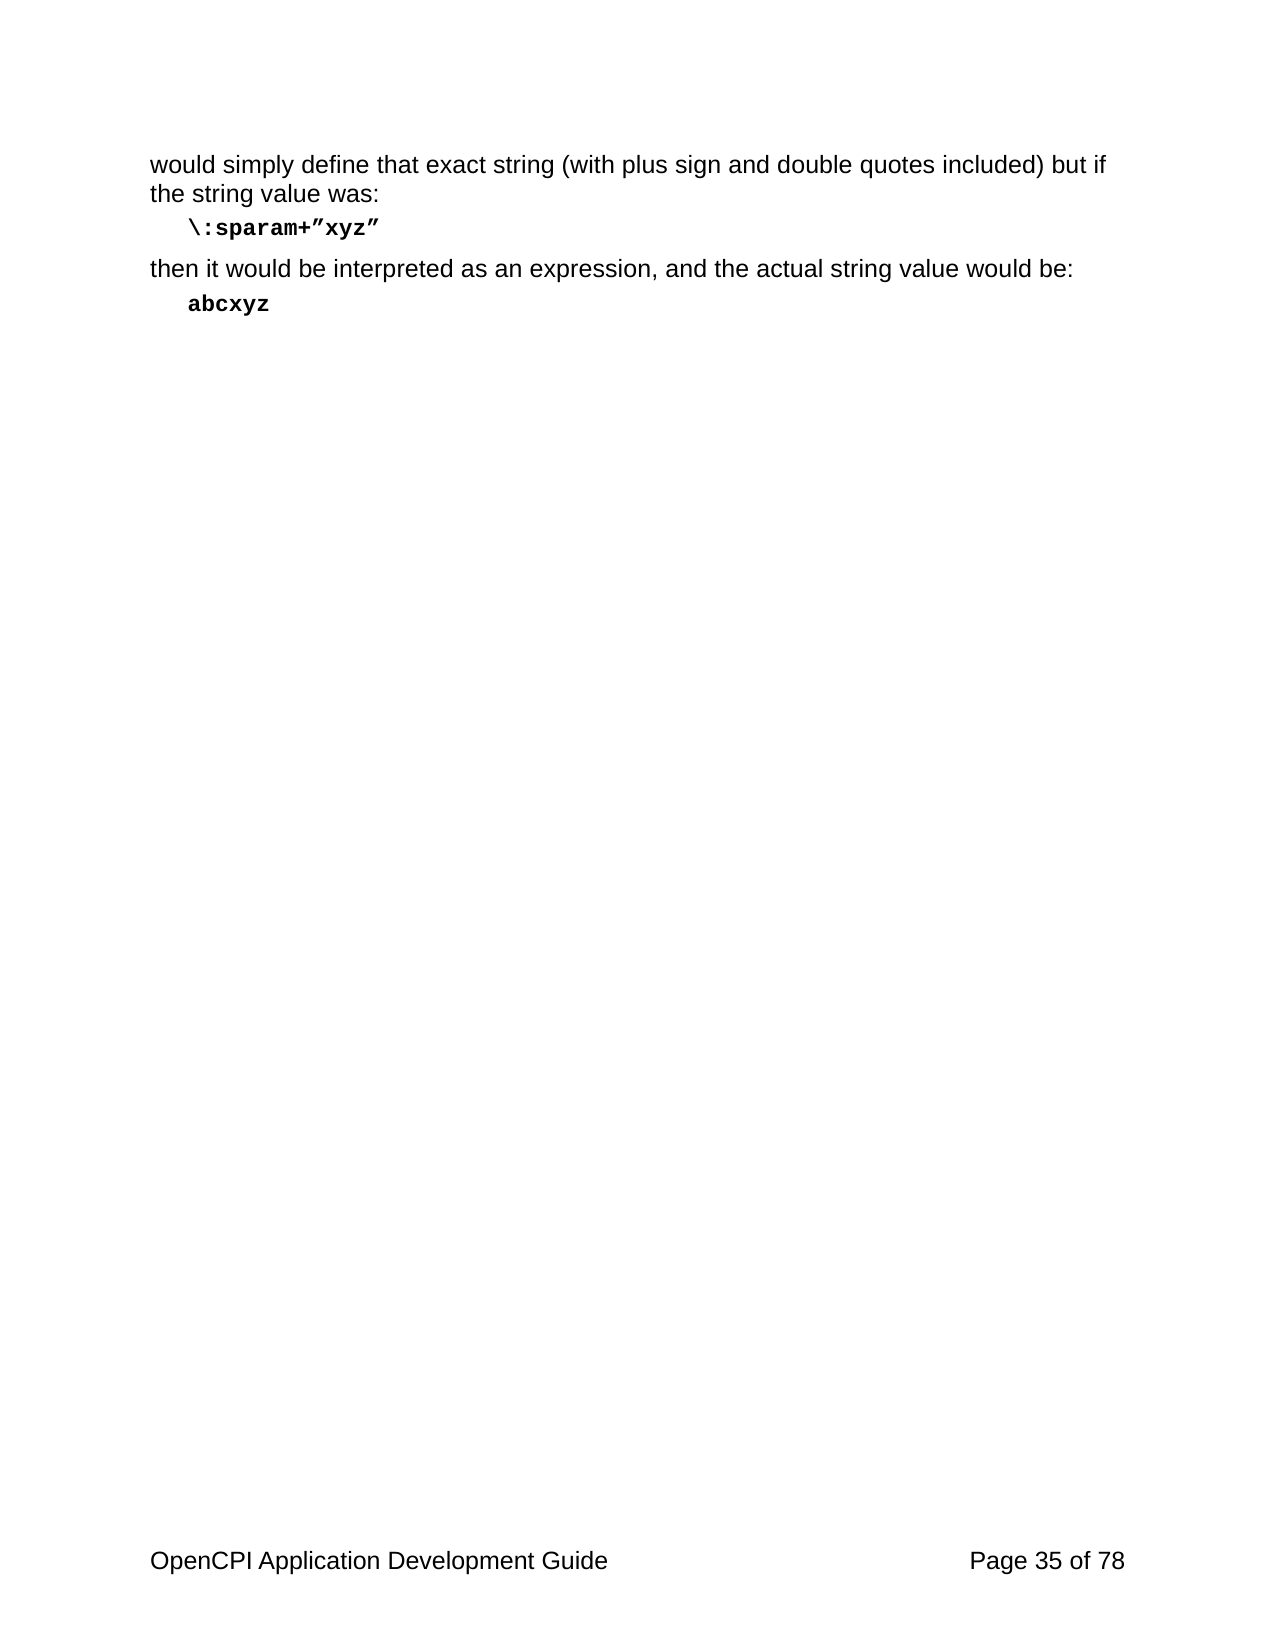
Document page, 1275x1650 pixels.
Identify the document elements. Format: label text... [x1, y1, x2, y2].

text would simply define that exact string (with plus sign and double quotes included) but if the string value was: [150, 150, 1125, 207]
text abcxyz [187, 292, 1125, 318]
text \:sparam+”xyz” [187, 216, 1125, 242]
text then it would be interpreted as an expression, and the actual string value would be: [150, 254, 1125, 283]
